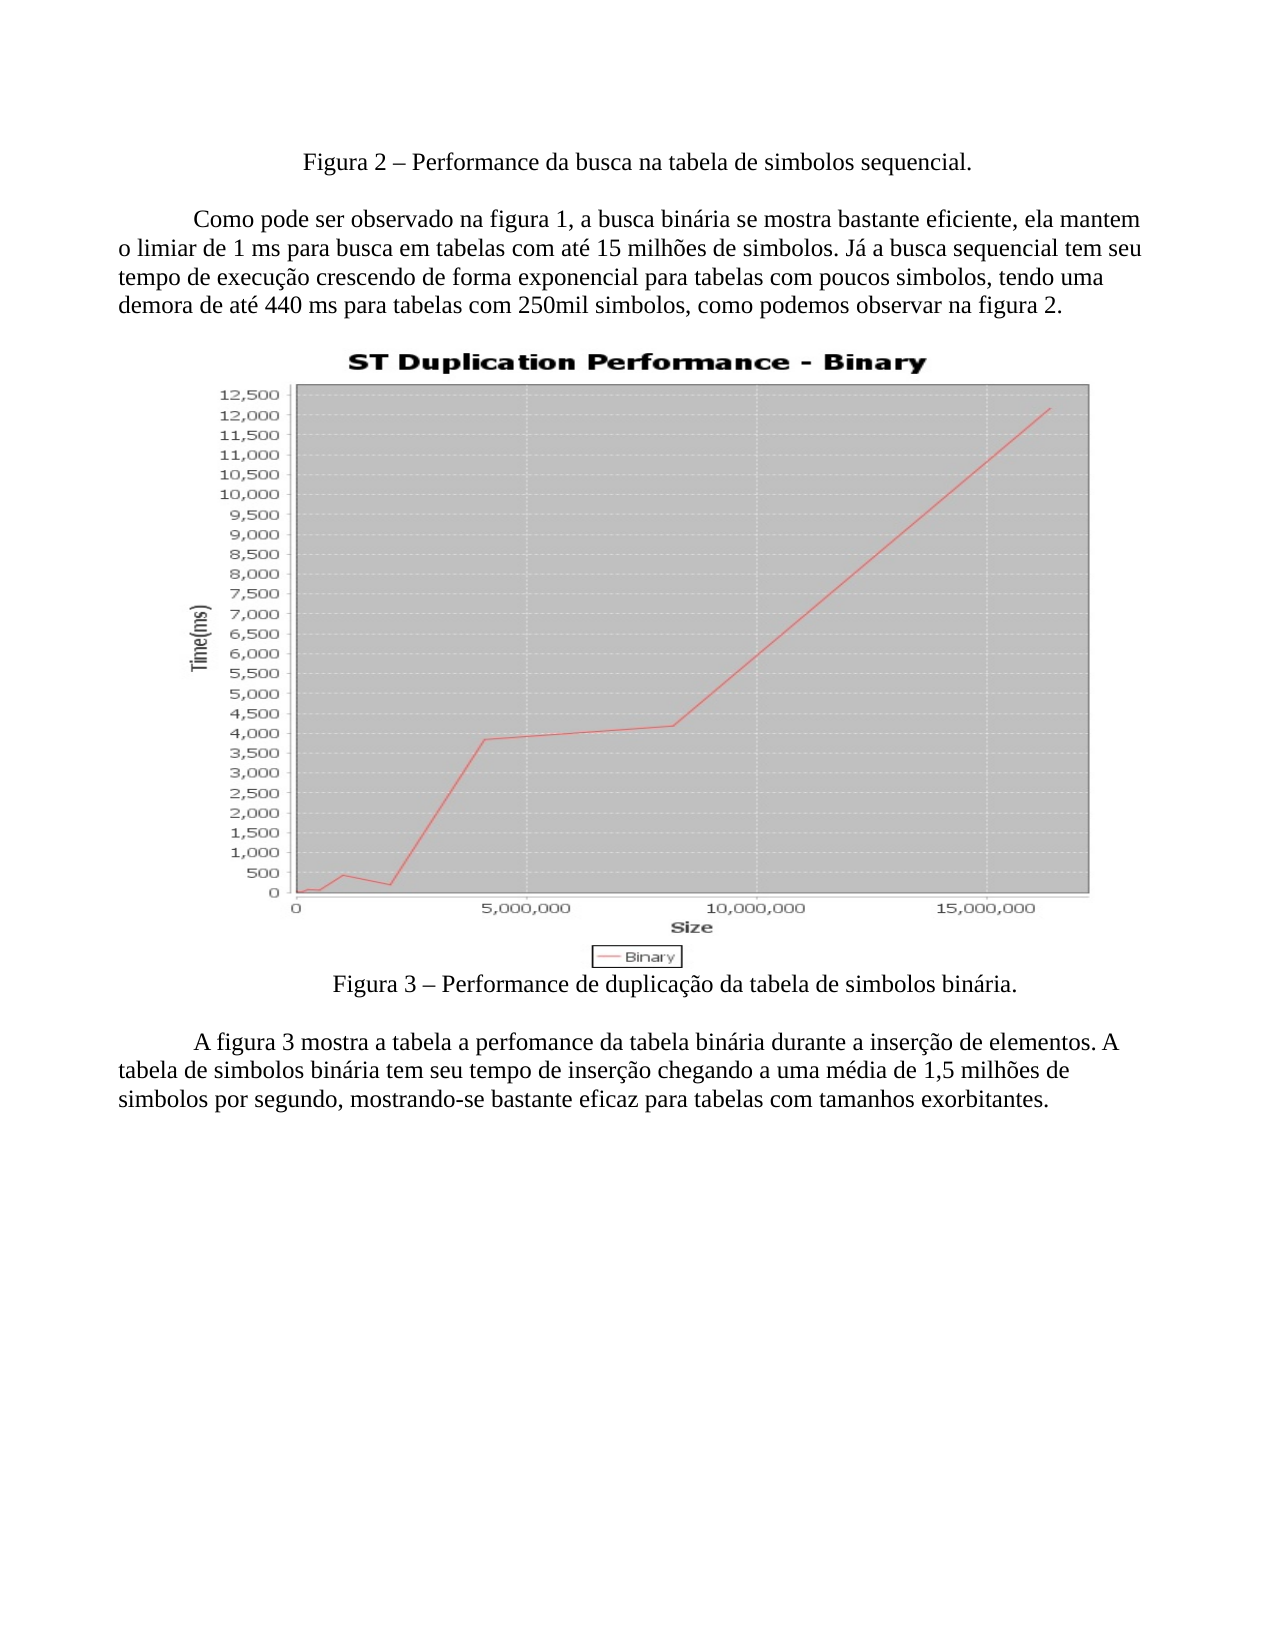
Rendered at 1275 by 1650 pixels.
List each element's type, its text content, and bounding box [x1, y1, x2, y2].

text Figura 2 – Performance da busca na tabela de simbolos sequencial. [118, 147, 1157, 176]
text A figura 3 mostra a tabela a perfomance da tabela binária durante a inserção de elementos. A tabela de simbolos binária tem seu tempo de inserção chegando a uma média de 1,5 milhões de simbolos por segundo, mostrando-se bastante eficaz para tabelas com tamanhos exorbitantes. [118, 1027, 1157, 1113]
text Como pode ser observado na figura 1, a busca binária se mostra bastante eficiente, ela mantem o limiar de 1 ms para busca em tabelas com até 15 milhões de simbolos. Já a busca sequencial tem seu tempo de execução crescendo de forma exponencial para tabelas com poucos simbolos, tendo uma demora de até 440 ms para tabelas com 250mil simbolos, como podemos observar na figura 2. [118, 204, 1157, 319]
picture [168, 348, 1107, 969]
text Figura 3 – Performance de duplicação da tabela de simbolos binária. [118, 348, 1157, 998]
